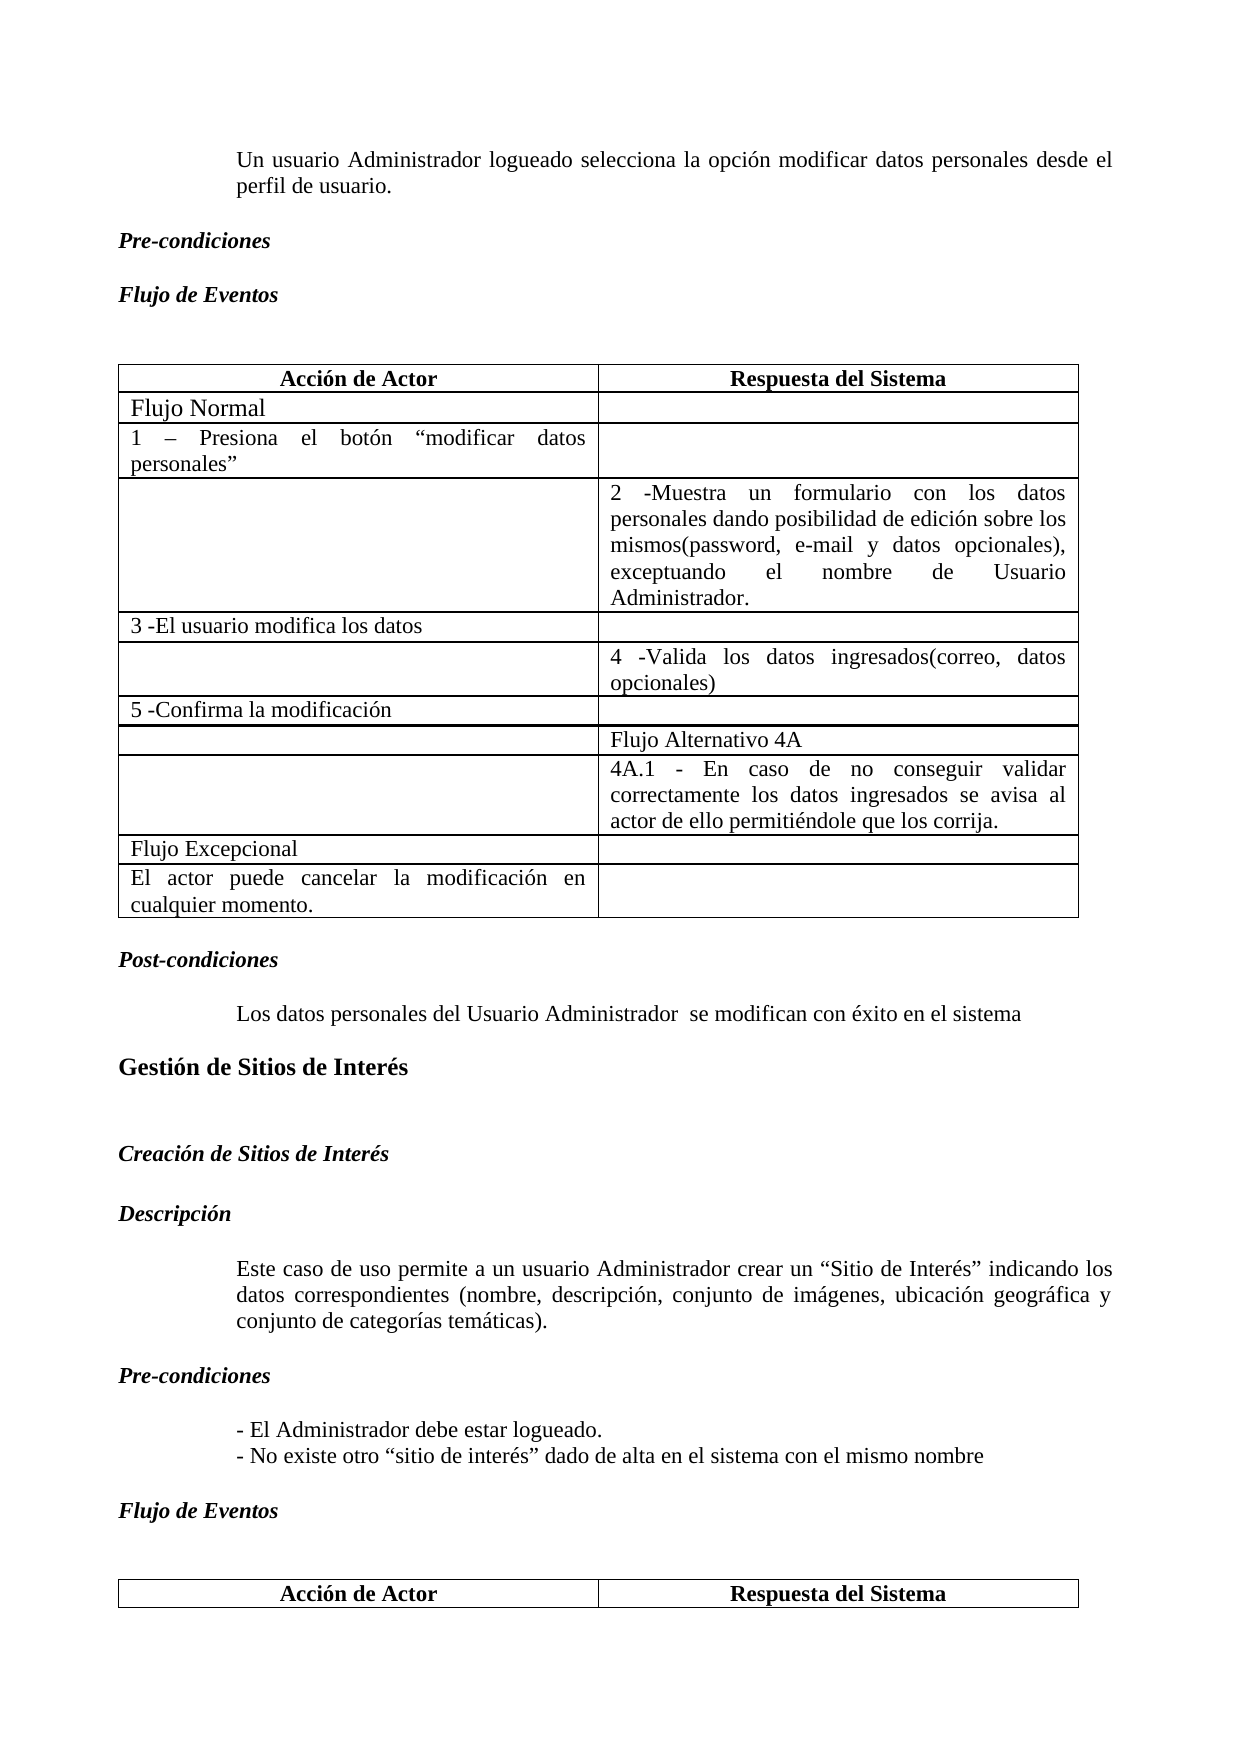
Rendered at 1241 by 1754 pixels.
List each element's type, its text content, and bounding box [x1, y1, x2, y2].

table_cell [119, 756, 598, 834]
text Post-condiciones [118, 946, 1122, 972]
text Un usuario Administrador logueado selecciona la opción modificar datos personales desde el perfil de usuario. [118, 146, 1122, 199]
table_cell 5 -Confirma la modificación [119, 697, 598, 724]
table_cell [599, 613, 1078, 641]
table_cell [119, 643, 598, 695]
table_cell Flujo Excepcional [119, 836, 598, 863]
text Flujo de Eventos [118, 281, 1122, 308]
table_cell [599, 393, 1078, 422]
text Los datos personales del Usuario Administrador se modifican con éxito en el sistema [118, 1000, 1122, 1027]
table_cell Flujo Normal [119, 393, 598, 422]
table_header Respuesta del Sistema [599, 1580, 1078, 1607]
table_cell Flujo Alternativo 4A [599, 727, 1078, 754]
text Este caso de uso permite a un usuario Administrador crear un “Sitio de Interés” indicando los datos correspondientes (nombre, descripción, conjunto de imágenes, ubicación geográfica y conjunto de categorías temáticas). [118, 1255, 1122, 1334]
table_cell [599, 424, 1078, 477]
table_cell El actor puede cancelar la modificación en cualquier momento. [119, 865, 598, 917]
table_cell 3 -El usuario modifica los datos [119, 613, 598, 641]
table_cell 1 – Presiona el botón “modificar datos personales” [119, 424, 598, 477]
text Creación de Sitios de Interés [118, 1140, 1122, 1166]
text Pre-condiciones [118, 1362, 1122, 1388]
table_cell [599, 865, 1078, 917]
table_cell [599, 697, 1078, 724]
text Gestión de Sitios de Interés [118, 1052, 1122, 1081]
table_cell 2 -Muestra un formulario con los datos personales dando posibilidad de edición sobre los mismos(password, e-mail y datos opcionales), exceptuando el nombre de Usuario Administrador. [599, 479, 1078, 611]
table_cell 4 -Valida los datos ingresados(correo, datos opcionales) [599, 643, 1078, 695]
table_header Respuesta del Sistema [599, 365, 1078, 391]
table_cell [119, 727, 598, 754]
table_cell 4A.1 - En caso de no conseguir validar correctamente los datos ingresados se avisa al actor de ello permitiéndole que los corrija. [599, 756, 1078, 834]
text Pre-condiciones [118, 227, 1122, 253]
table_cell [599, 836, 1078, 863]
table_header Acción de Actor [119, 365, 598, 391]
table_cell [119, 479, 598, 611]
text Descripción [118, 1200, 1122, 1227]
text - El Administrador debe estar logueado. - No existe otro “sitio de interés” dado de alta en el sistema con el mismo nombre [118, 1416, 1122, 1469]
text Flujo de Eventos [118, 1497, 1122, 1523]
table_header Acción de Actor [119, 1580, 598, 1607]
